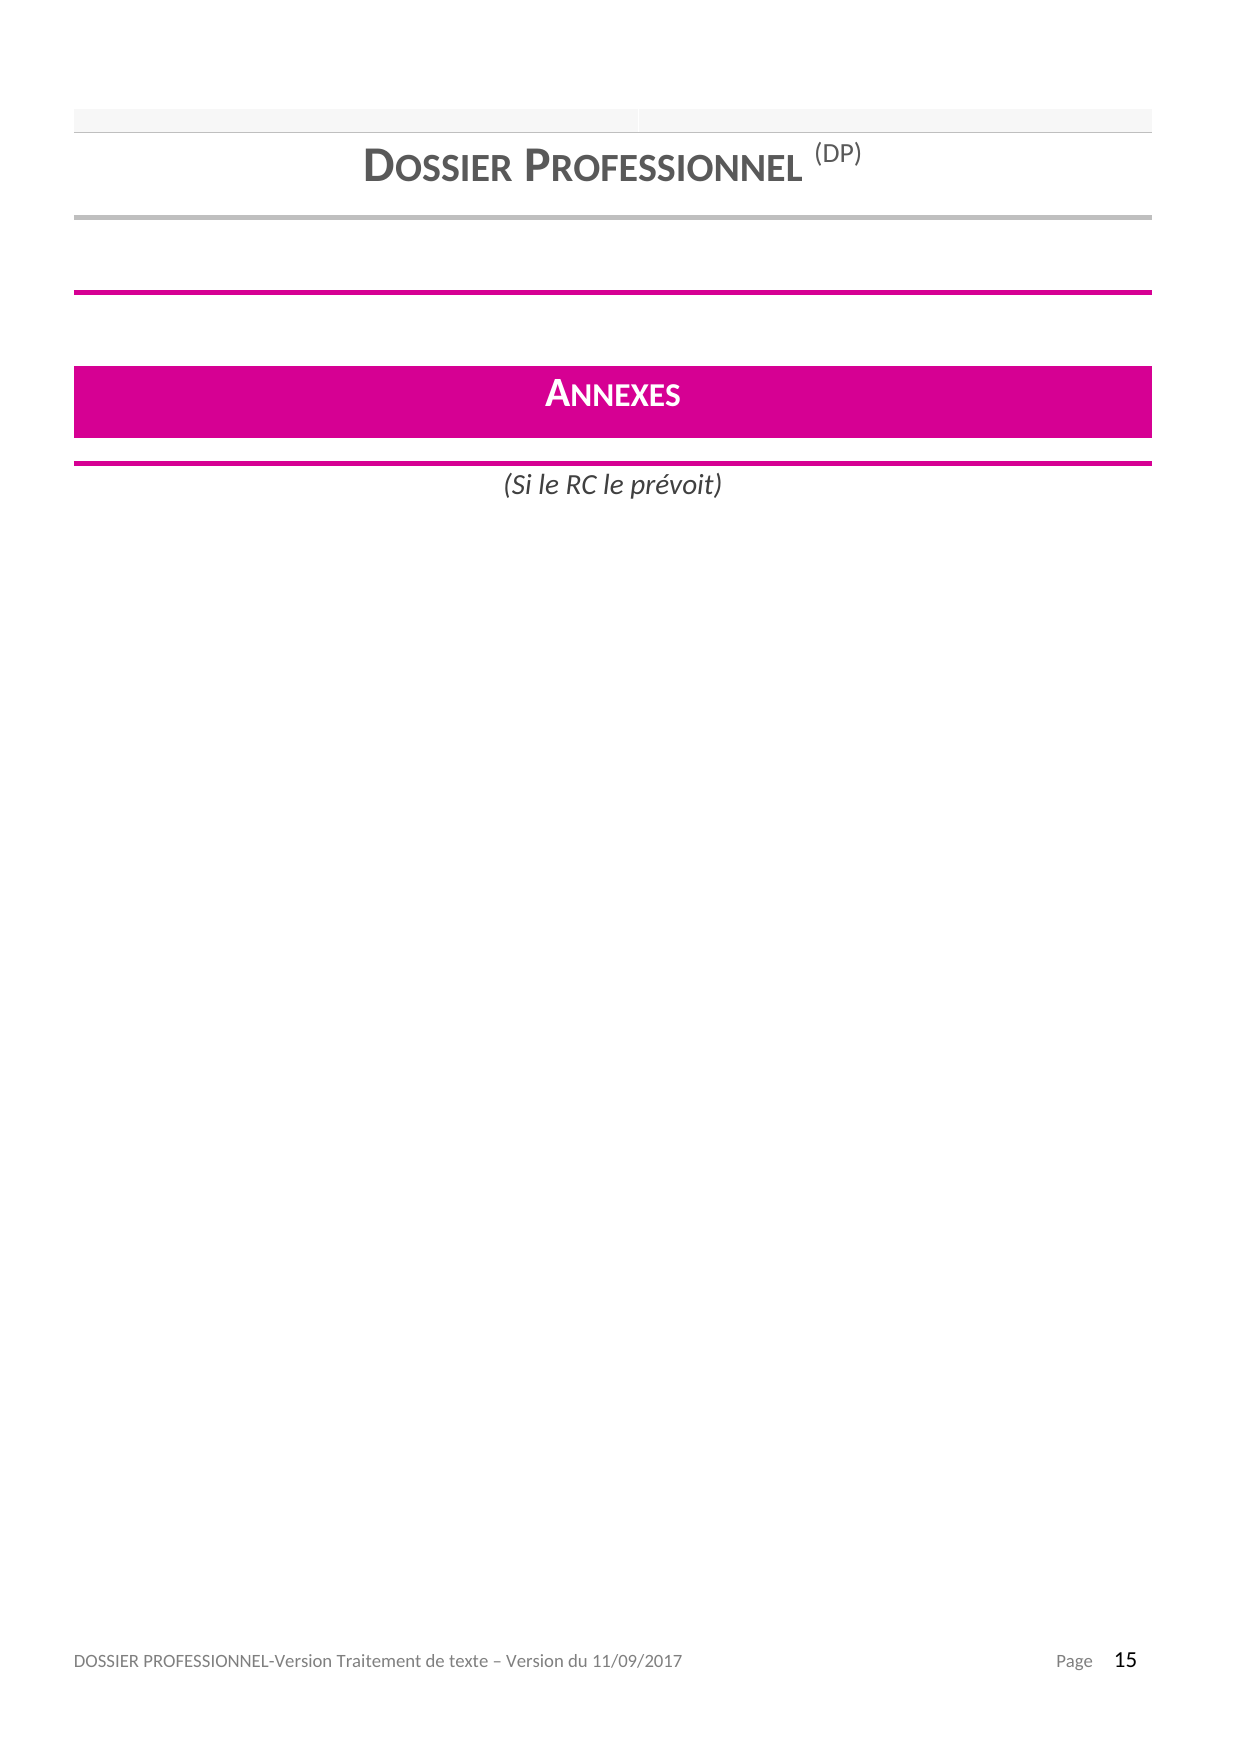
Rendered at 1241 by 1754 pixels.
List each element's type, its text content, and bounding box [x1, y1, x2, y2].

table_cell [74, 438, 1152, 461]
table_header Annexes [74, 366, 1152, 438]
table_cell (Si le RC le prévoit) [74, 466, 1152, 544]
